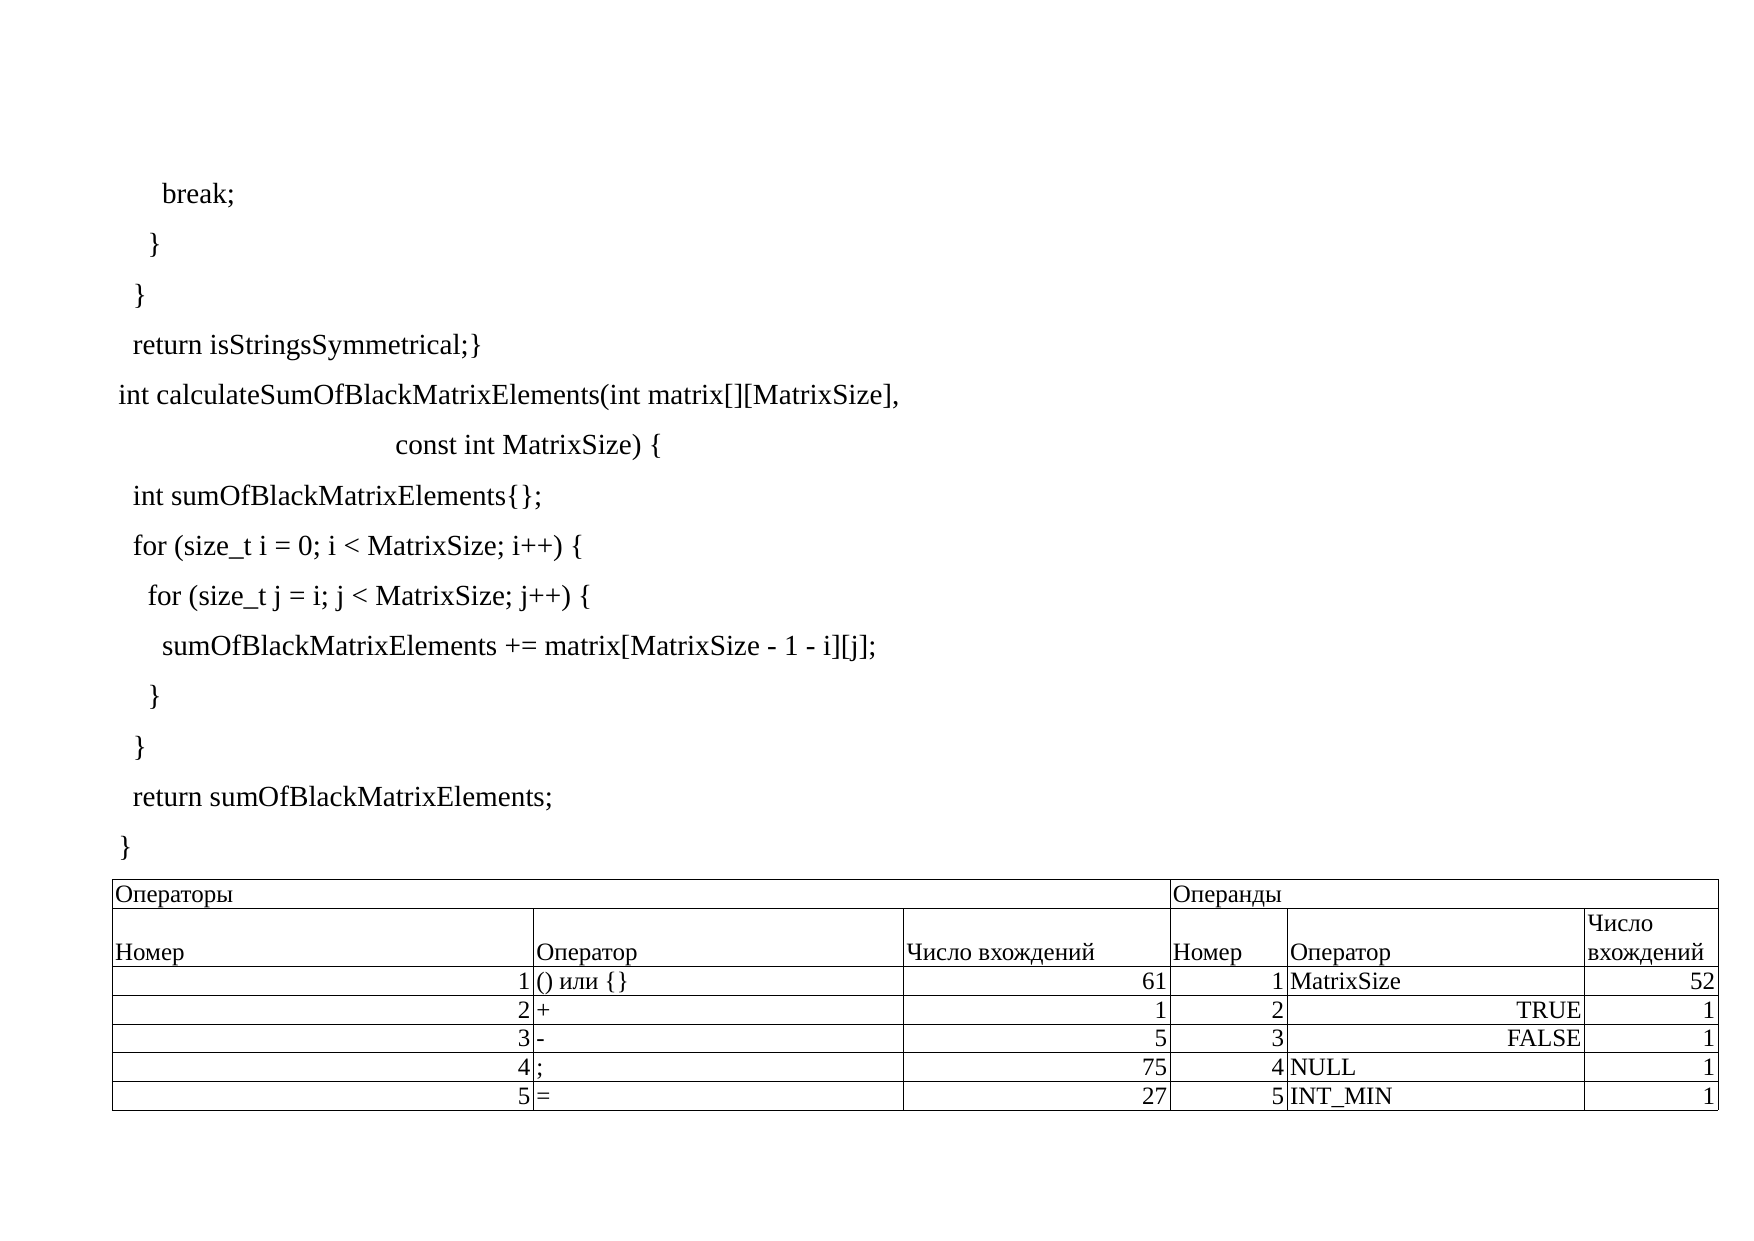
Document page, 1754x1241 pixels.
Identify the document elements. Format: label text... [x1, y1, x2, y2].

table_cell Номер [1171, 909, 1287, 966]
table_cell = [534, 1082, 903, 1110]
table_cell Номер [113, 909, 533, 966]
table_cell 3 [1171, 1025, 1287, 1052]
table_cell 75 [904, 1053, 1170, 1081]
text sumOfBlackMatrixElements += matrix[MatrixSize - 1 - i][j]; [118, 628, 1636, 662]
table_cell 5 [113, 1082, 533, 1110]
table_cell 1 [1585, 996, 1718, 1023]
table_cell Оператор [534, 909, 903, 966]
text for (size_t i = 0; i < MatrixSize; i++) { [118, 528, 1636, 561]
table_cell - [534, 1025, 903, 1052]
table_cell 1 [1171, 967, 1287, 994]
table_cell 2 [113, 996, 533, 1023]
table_cell + [534, 996, 903, 1023]
text break; [118, 176, 1636, 210]
table_cell 1 [113, 967, 533, 994]
text for (size_t j = i; j < MatrixSize; j++) { [118, 578, 1636, 612]
table_cell 1 [1585, 1082, 1718, 1110]
table_cell Оператор [1288, 909, 1584, 966]
table_cell ; [534, 1053, 903, 1081]
table_cell 3 [113, 1025, 533, 1052]
text const int MatrixSize) { [118, 427, 1636, 461]
table_cell 52 [1585, 967, 1718, 994]
table_cell 2 [1171, 996, 1287, 1023]
text return sumOfBlackMatrixElements; [118, 779, 1636, 812]
text } [118, 678, 1636, 712]
table_cell 1 [904, 996, 1170, 1023]
table_cell 5 [904, 1025, 1170, 1052]
table_cell FALSE [1288, 1025, 1584, 1052]
table_cell MatrixSize [1288, 967, 1584, 994]
text } [118, 829, 1636, 863]
table_cell 1 [1585, 1025, 1718, 1052]
table_cell 4 [113, 1053, 533, 1081]
table_cell NULL [1288, 1053, 1584, 1081]
table_cell Число вхождений [904, 909, 1170, 966]
table_cell () или {} [534, 967, 903, 994]
table_cell TRUE [1288, 996, 1584, 1023]
table_cell 5 [1171, 1082, 1287, 1110]
table_cell 61 [904, 967, 1170, 994]
text } [118, 729, 1636, 762]
table_cell 27 [904, 1082, 1170, 1110]
table_cell Число вхождений [1585, 909, 1718, 966]
text } [118, 277, 1636, 310]
table_cell INT_MIN [1288, 1082, 1584, 1110]
table_cell 1 [1585, 1053, 1718, 1081]
table_cell 4 [1171, 1053, 1287, 1081]
text int sumOfBlackMatrixElements{}; [118, 478, 1636, 511]
text return isStringsSymmetrical;} [118, 327, 1636, 361]
text int calculateSumOfBlackMatrixElements(int matrix[][MatrixSize], [118, 377, 1636, 411]
table_header Операнды [1171, 880, 1718, 908]
text } [118, 227, 1636, 260]
table_header Операторы [113, 880, 1170, 908]
